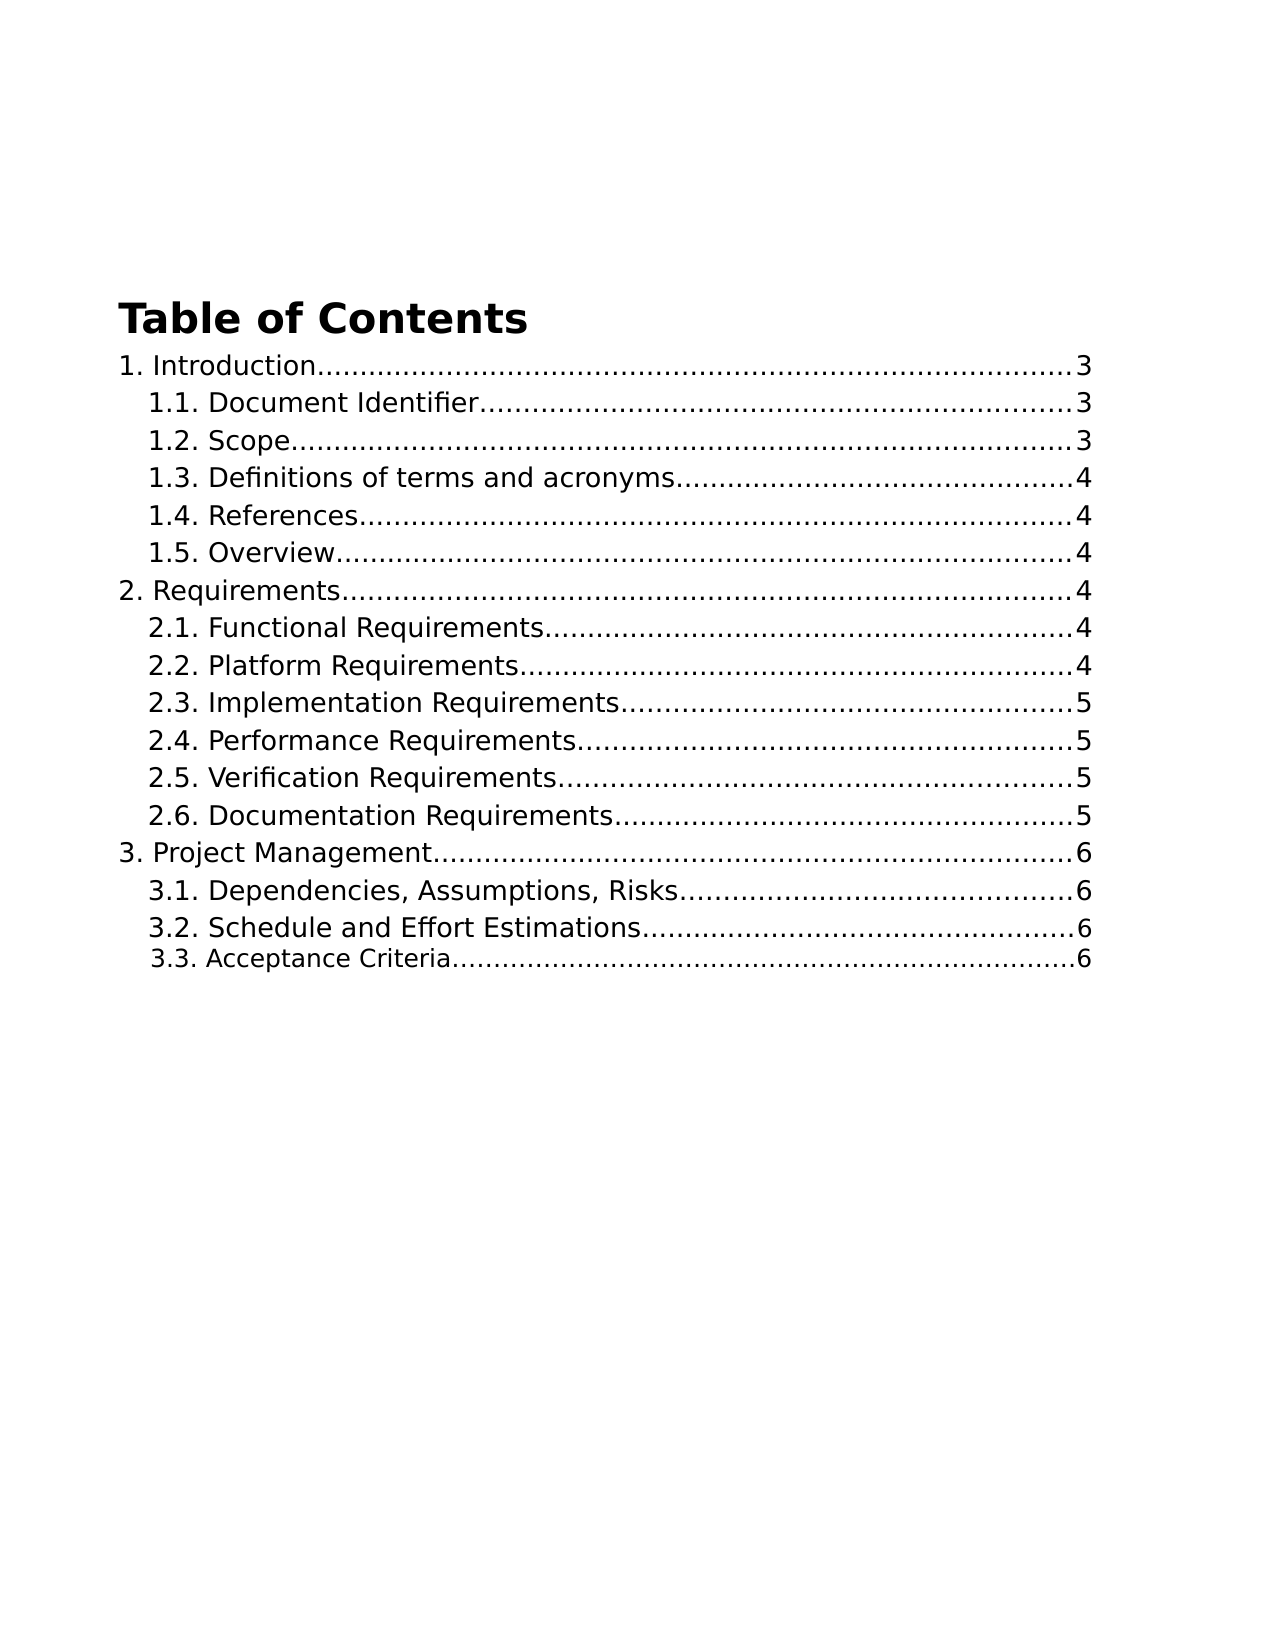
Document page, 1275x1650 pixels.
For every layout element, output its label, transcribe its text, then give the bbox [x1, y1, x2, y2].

text 3.1. Dependencies, Assumptions, Risks 6 [148, 875, 1157, 906]
text 2.4. Performance Requirements 5 [148, 725, 1157, 756]
text 3.2. Schedule and Effort Estimations 6 [148, 912, 1157, 944]
subtitle Table of Contents [118, 295, 1157, 344]
text 2.2. Platform Requirements 4 [148, 650, 1157, 681]
text 1.1. Document Identifier 3 [148, 387, 1157, 419]
text 2.6. Documentation Requirements 5 [148, 800, 1157, 831]
text 3. Project Management 6 [118, 837, 1157, 869]
text 1.2. Scope 3 [148, 425, 1157, 456]
text 1.5. Overview 4 [148, 537, 1157, 569]
text 2. Requirements 4 [118, 575, 1157, 606]
text 3.3. Acceptance Criteria…………………………………………………………………6 [118, 944, 1157, 973]
text 2.5. Verification Requirements 5 [148, 762, 1157, 794]
text 2.1. Functional Requirements 4 [148, 612, 1157, 644]
text 1.3. Definitions of terms and acronyms 4 [148, 462, 1157, 494]
text 1. Introduction 3 [118, 350, 1157, 381]
text 1.4. References 4 [148, 500, 1157, 531]
text 2.3. Implementation Requirements 5 [148, 687, 1157, 719]
